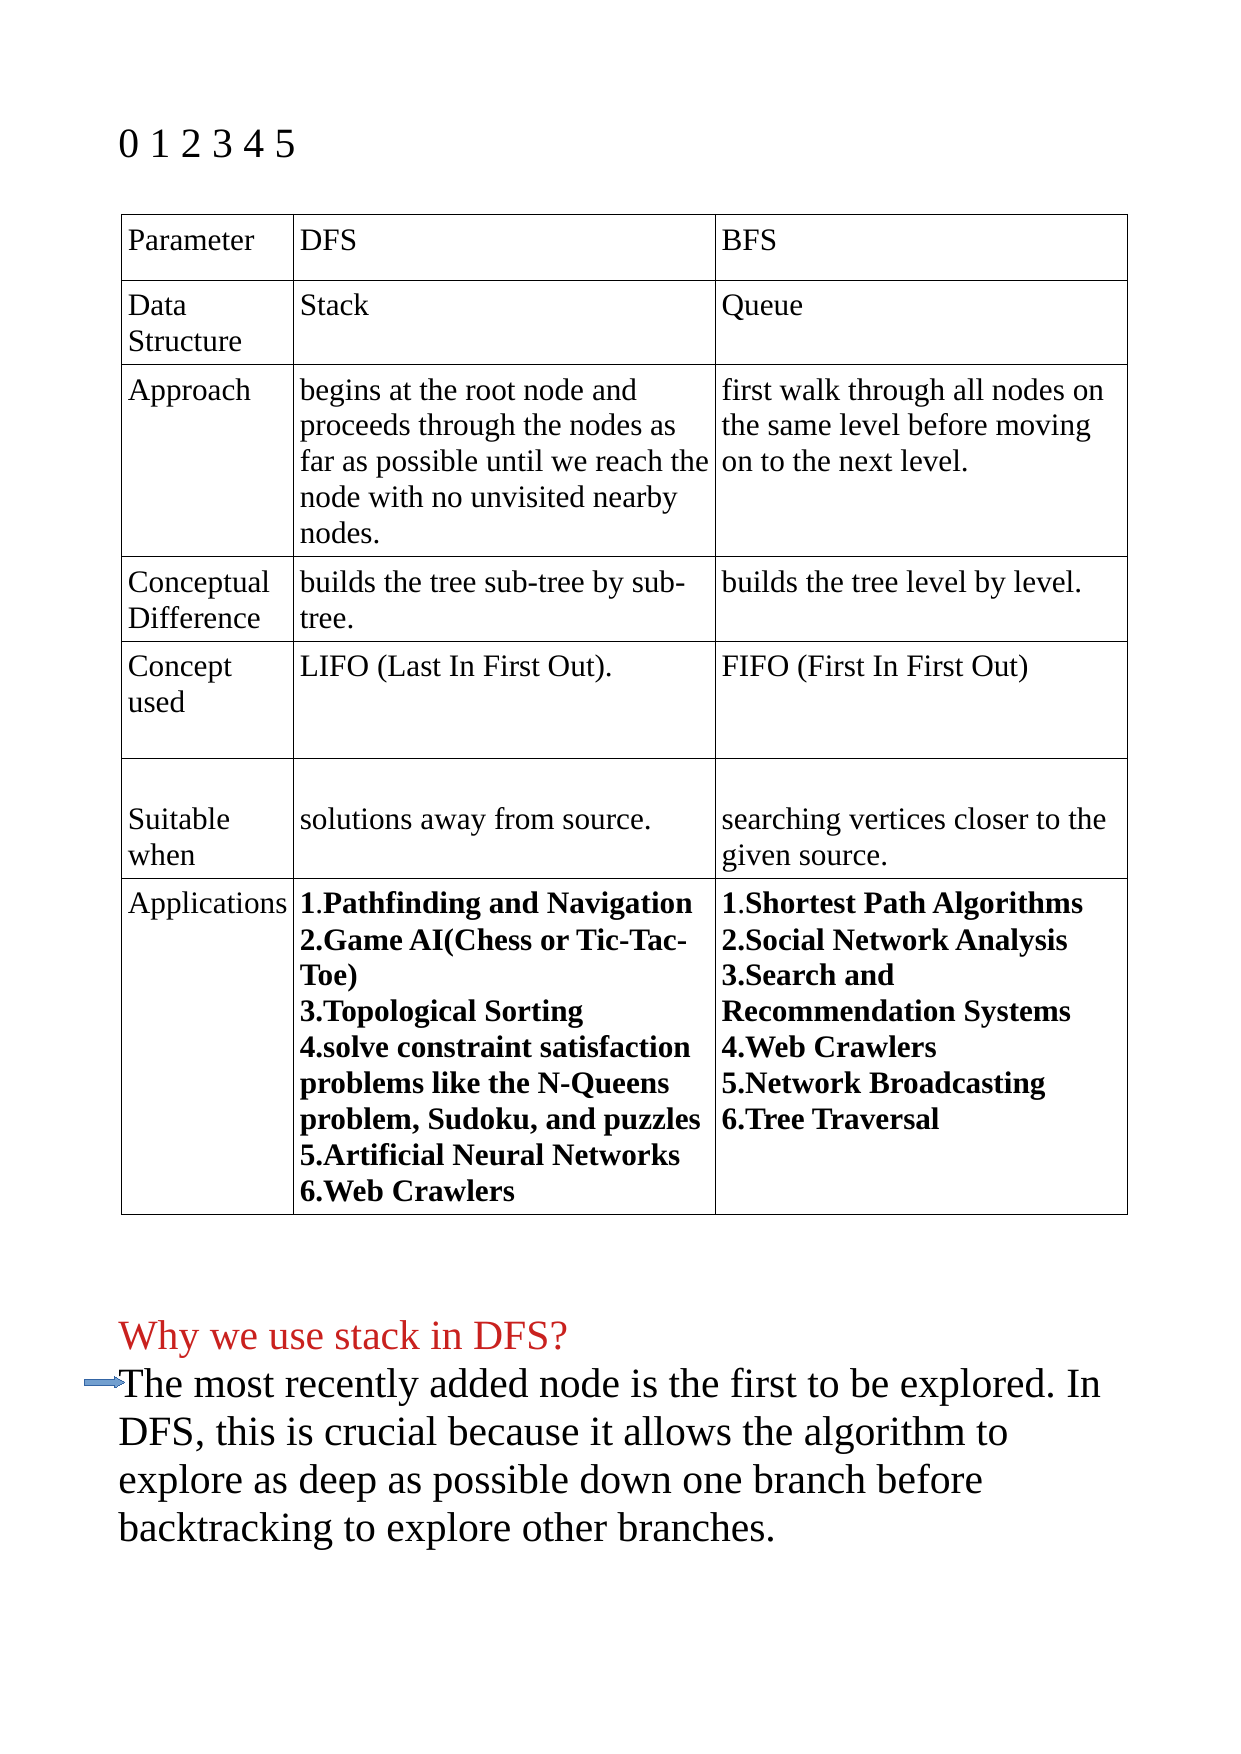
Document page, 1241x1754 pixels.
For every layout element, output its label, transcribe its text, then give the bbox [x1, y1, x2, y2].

table_cell first walk through all nodes on the same level before moving on to the next level. [716, 365, 1127, 556]
text Why we use stack in DFS? [118, 1311, 1122, 1359]
table_cell FIFO (First In First Out) [716, 642, 1127, 758]
table_cell Conceptual Difference [122, 557, 293, 641]
table_cell Concept used [122, 642, 293, 758]
table_header Parameter [122, 215, 293, 279]
table_header BFS [716, 215, 1127, 279]
table_cell Stack [294, 281, 715, 364]
table_cell Applications [122, 879, 293, 1214]
table_cell 1.Shortest Path Algorithms 2.Social Network Analysis 3.Search and Recommendation Systems 4.Web Crawlers 5.Network Broadcasting 6.Tree Traversal [716, 879, 1127, 1214]
table_cell LIFO (Last In First Out). [294, 642, 715, 758]
table_cell Queue [716, 281, 1127, 364]
table_cell Data Structure [122, 281, 293, 364]
table_cell Approach [122, 365, 293, 556]
text The most recently added node is the first to be explored. In DFS, this is crucial because it allows the algorithm to explore as deep as possible down one branch before backtracking to explore other branches. [118, 1359, 1122, 1550]
table_cell 1.Pathfinding and Navigation 2.Game AI(Chess or Tic-Tac-Toe) 3.Topological Sorting 4.solve constraint satisfaction problems like the N-Queens problem, Sudoku, and puzzles 5.Artificial Neural Networks 6.Web Crawlers [294, 879, 715, 1214]
table_cell solutions away from source. [294, 759, 715, 878]
text 0 1 2 3 4 5 [118, 118, 1122, 166]
table_header DFS [294, 215, 715, 279]
table_cell builds the tree sub-tree by sub-tree. [294, 557, 715, 641]
table_cell builds the tree level by level. [716, 557, 1127, 641]
table_cell Suitable when [122, 759, 293, 878]
table_cell searching vertices closer to the given source. [716, 759, 1127, 878]
table_cell begins at the root node and proceeds through the nodes as far as possible until we reach the node with no unvisited nearby nodes. [294, 365, 715, 556]
